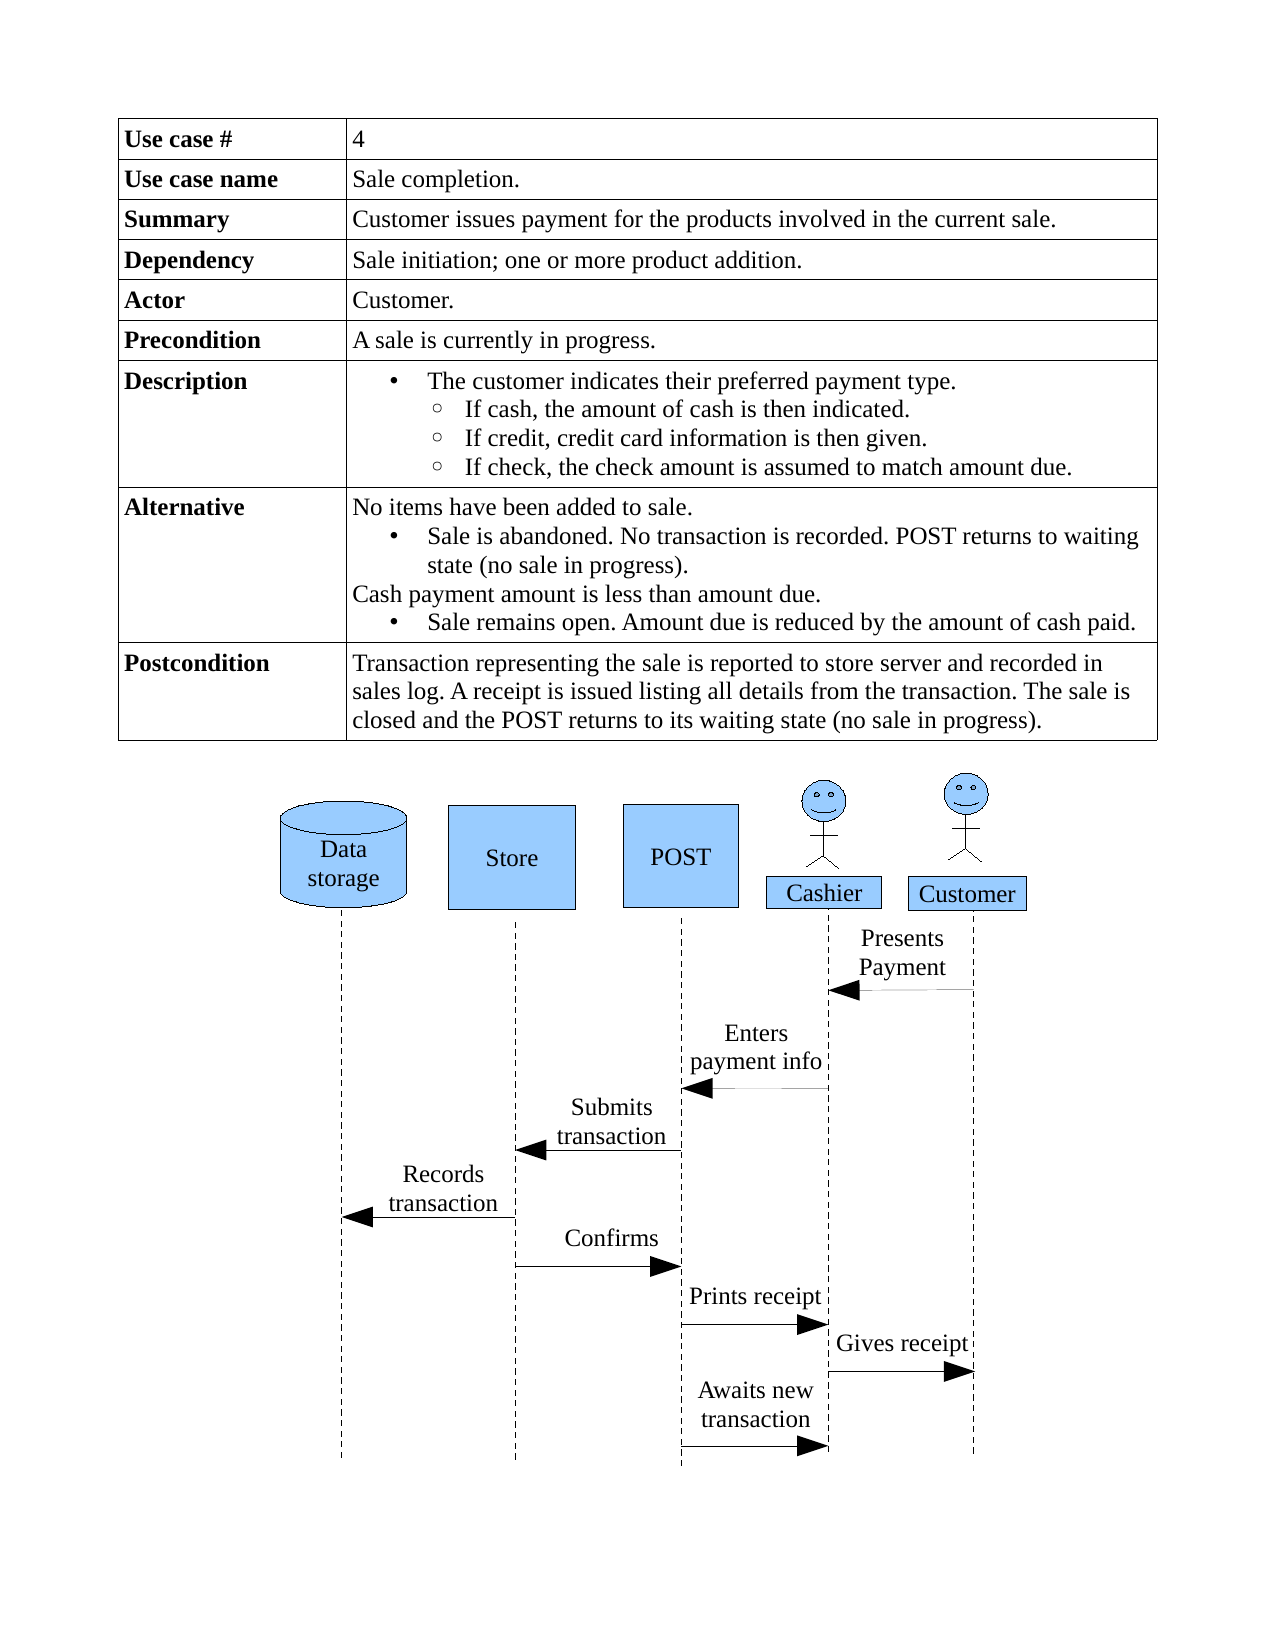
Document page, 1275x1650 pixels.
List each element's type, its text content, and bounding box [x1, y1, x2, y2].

table_cell Customer. [347, 280, 1157, 320]
table_cell Transaction representing the sale is reported to store server and recorded in sales log. A receipt is issued listing all details from the transaction. The sale is closed and the POST returns to its waiting state (no sale in progress). [347, 643, 1157, 740]
table_cell Alternative [119, 488, 346, 642]
table_cell A sale is currently in progress. [347, 321, 1157, 360]
table_header Use case # [119, 119, 346, 158]
table_cell Customer issues payment for the products involved in the current sale. [347, 200, 1157, 239]
table_cell Precondition [119, 321, 346, 360]
table_header 4 [347, 119, 1157, 158]
table_cell The customer indicates their preferred payment type. If cash, the amount of cash is then indicated. If credit, credit card information is then given. If check, the check amount is assumed to match amount due. [347, 361, 1157, 487]
table_cell Sale initiation; one or more product addition. [347, 240, 1157, 279]
table_cell Sale completion. [347, 160, 1157, 199]
table_cell Dependency [119, 240, 346, 279]
table_cell Actor [119, 280, 346, 320]
table_cell Description [119, 361, 346, 487]
table_cell Use case name [119, 160, 346, 199]
table_cell No items have been added to sale. Sale is abandoned. No transaction is recorded. POST returns to waiting state (no sale in progress). Cash payment amount is less than amount due. Sale remains open. Amount due is reduced by the amount of cash paid. [347, 488, 1157, 642]
table_cell Postcondition [119, 643, 346, 740]
table_cell Summary [119, 200, 346, 239]
